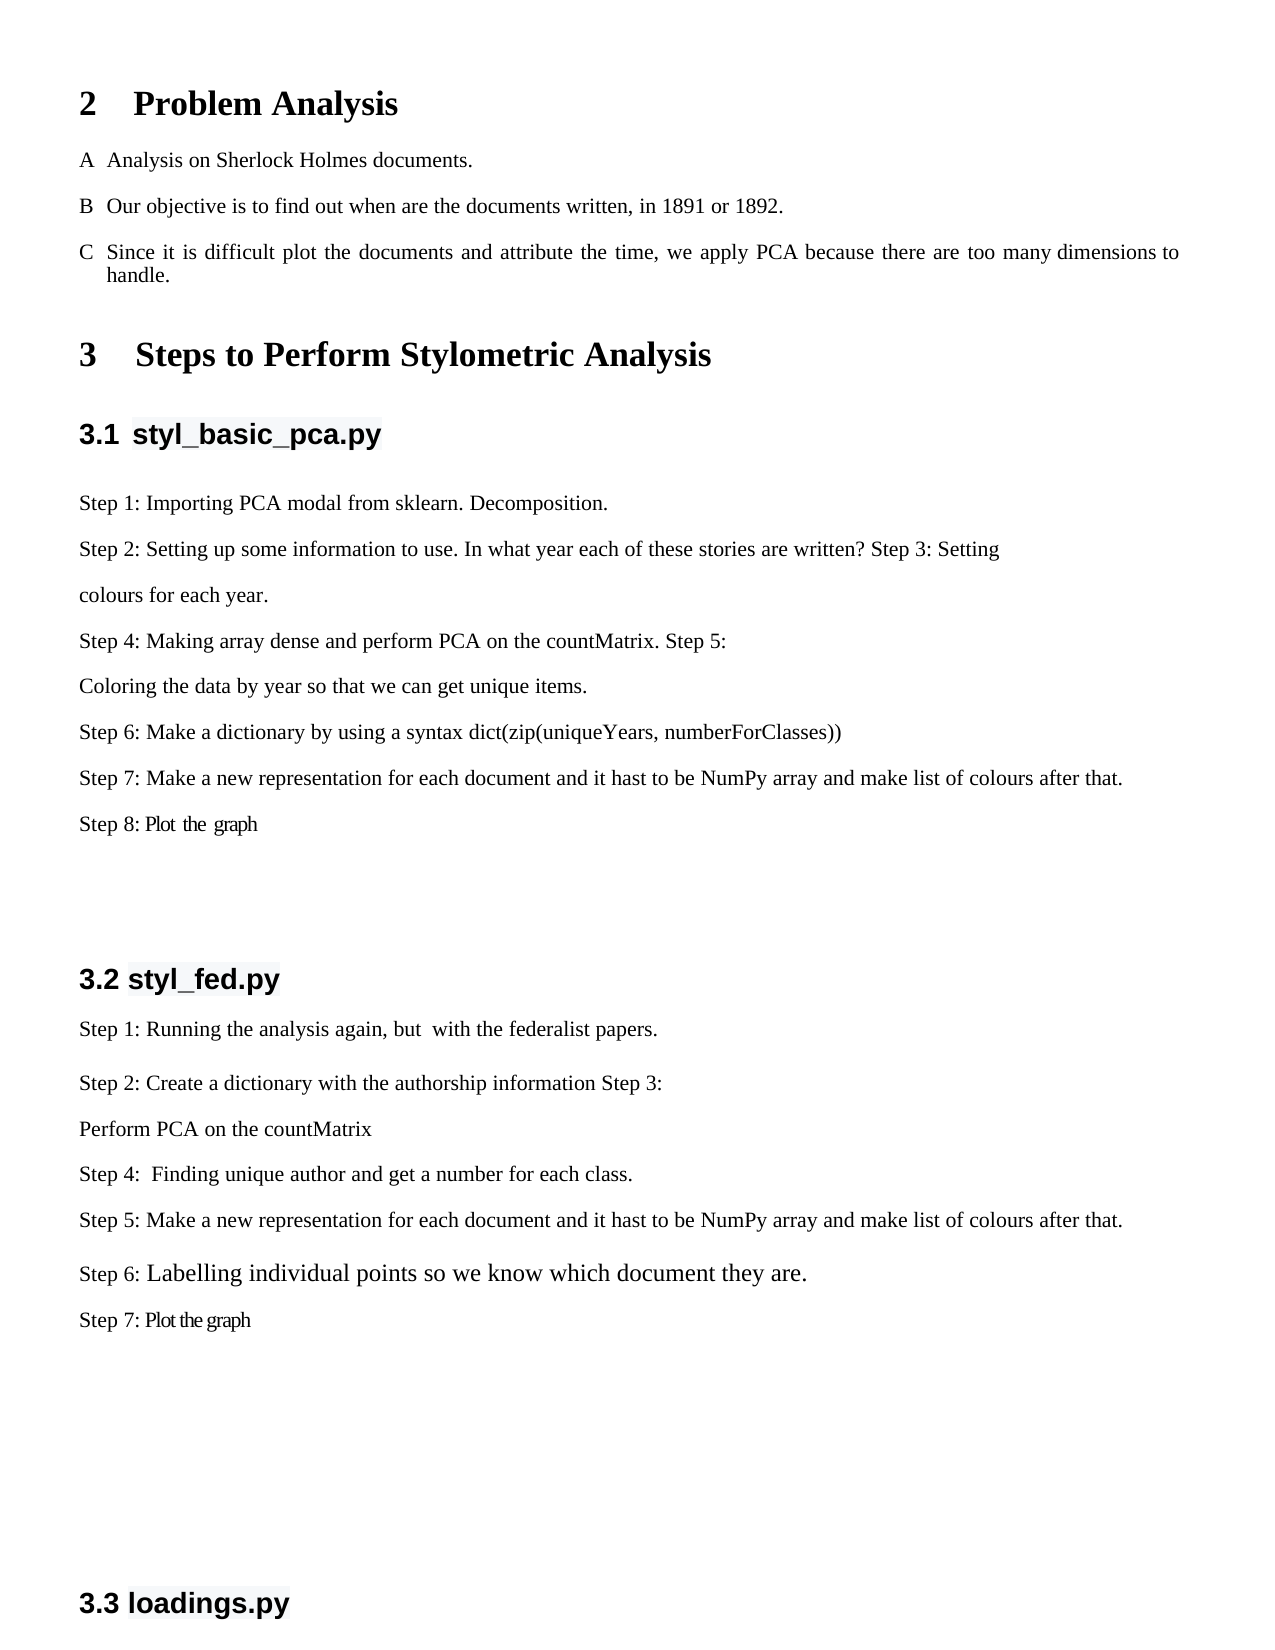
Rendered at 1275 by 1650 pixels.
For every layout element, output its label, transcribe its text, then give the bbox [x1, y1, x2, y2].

subtitle Problem Analysis [79, 82, 1208, 123]
text Step 4: Making array dense and perform PCA on the countMatrix. Step 5: Coloring the data by year so that we can get unique items. [79, 628, 800, 698]
text Step 1: Importing PCA modal from sklearn. Decomposition. [79, 490, 1208, 516]
subtitle styl_fed.py [79, 962, 1208, 996]
text Step 7: Make a new representation for each document and it hast to be NumPy array and make list of colours after that. [79, 767, 1208, 789]
subtitle styl_basic_pca.py [79, 417, 1208, 450]
text Step 8: Plot the graph [79, 811, 1208, 836]
list Since it is difficult plot the documents and attribute the time, we apply PCA because there are too many dimensions to handle. [79, 241, 1196, 287]
text Step 7: Plot the graph [79, 1307, 1208, 1332]
text Step 6: Make a dictionary by using a syntax dict(zip(uniqueYears, numberForClasses)) [79, 719, 1208, 744]
text Step 5: Make a new representation for each document and it hast to be NumPy array and make list of colours after that. [79, 1209, 1208, 1232]
text Step 2: Setting up some information to use. In what year each of these stories are written? Step 3: Setting colours for each year. [79, 536, 1026, 607]
list Analysis on Sherlock Holmes documents. [79, 147, 1208, 173]
subtitle Steps to Perform Stylometric Analysis [79, 333, 1208, 374]
text Step 2: Create a dictionary with the authorship information Step 3: Perform PCA on the countMatrix [79, 1070, 738, 1141]
text Step 4: Finding unique author and get a number for each class. [79, 1161, 1208, 1187]
text Step 1: Running the analysis again, but with the federalist papers. [79, 1016, 1208, 1041]
text Step 6: Labelling individual points so we know which document they are. [79, 1258, 1208, 1287]
list Our objective is to find out when are the documents written, in 1891 or 1892. [79, 193, 1208, 218]
subtitle loadings.py [79, 1586, 1208, 1619]
